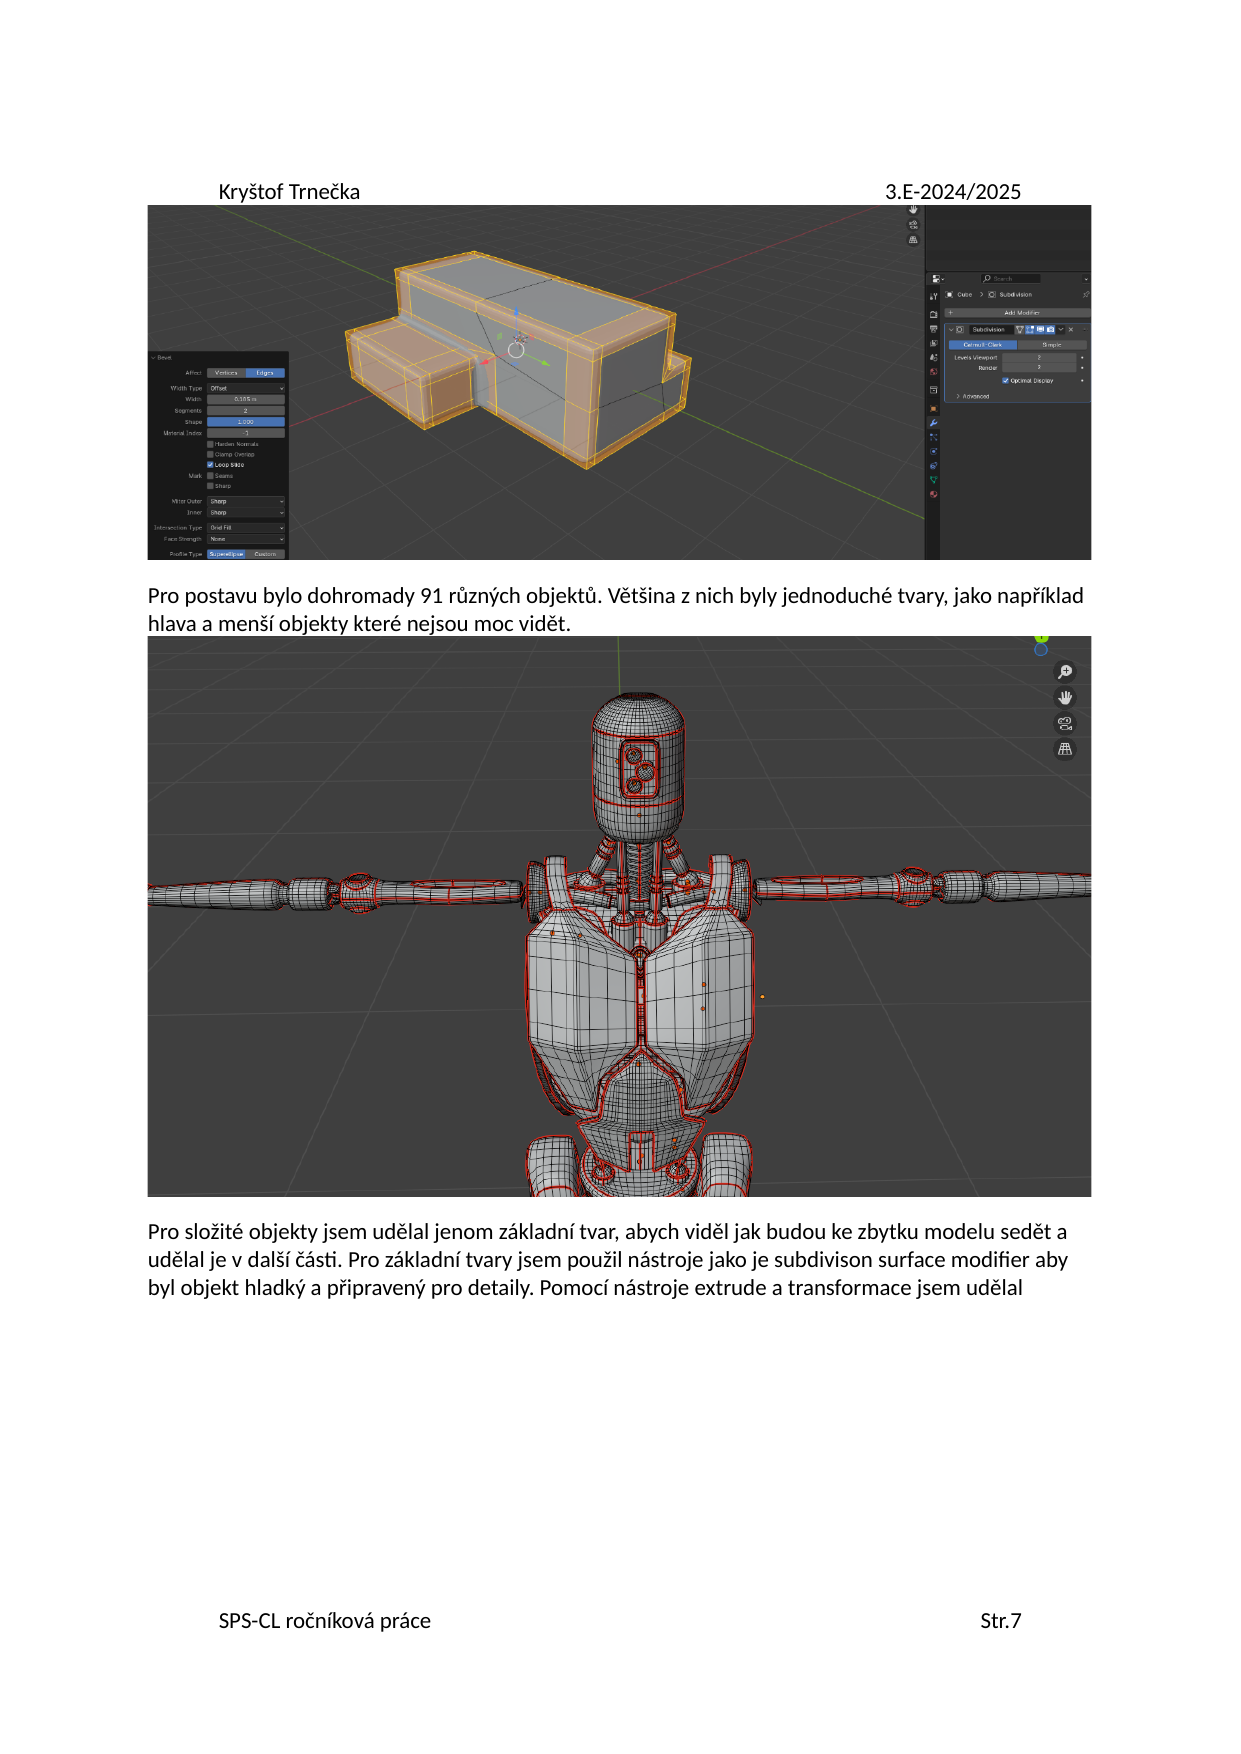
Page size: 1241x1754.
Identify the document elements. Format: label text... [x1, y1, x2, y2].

text Pro postavu bylo dohromady 91 různých objektů. Většina z nich byly jednoduché tvary, jako například hlava a menší objekty které nejsou moc vidět. [148, 581, 1093, 1196]
text Pro složité objekty jsem udělal jenom základní tvar, abych viděl jak budou ke zbytku modelu sedět a udělal je v další části. Pro základní tvary jsem použil nástroje jako je subdivison surface modifier aby byl objekt hladký a připravený pro detaily. Pomocí nástroje extrude a transformace jsem udělal [148, 1217, 1093, 1301]
